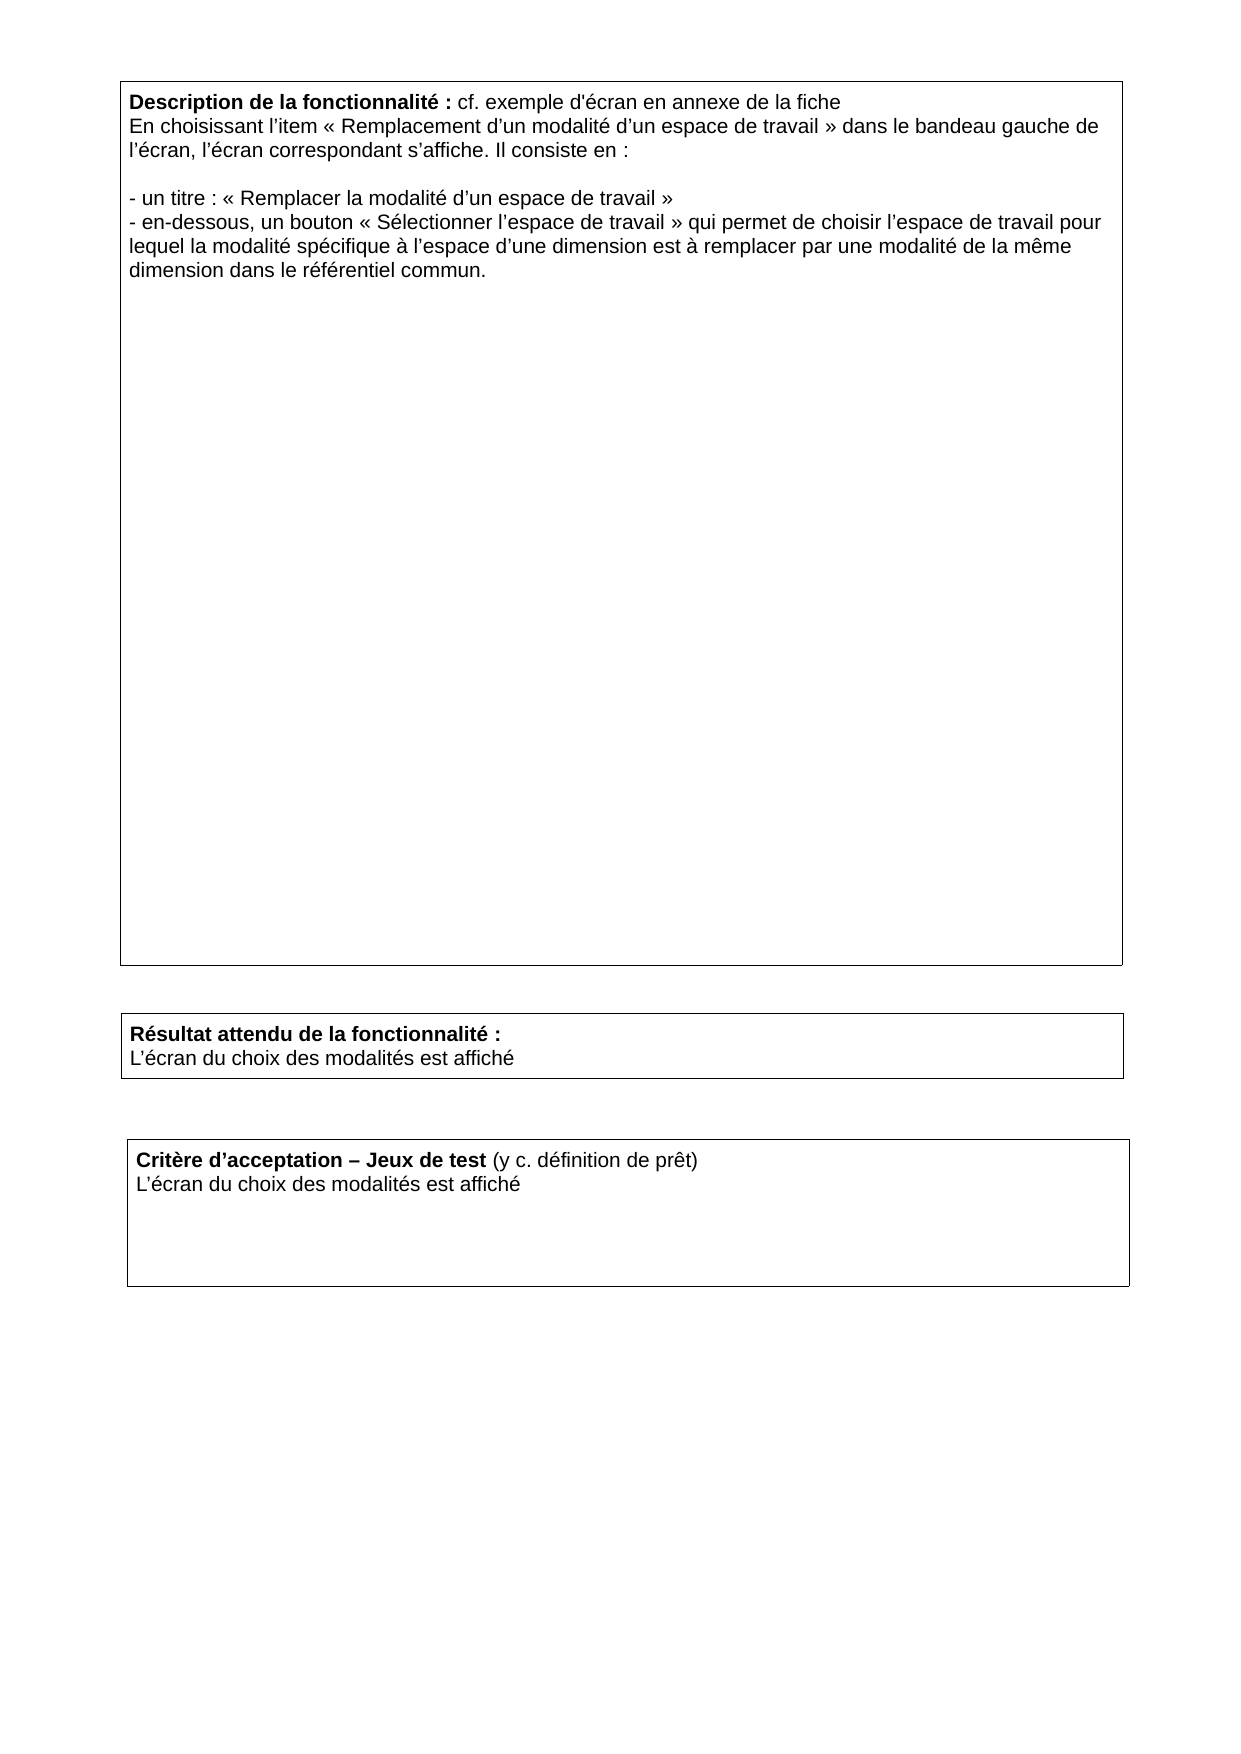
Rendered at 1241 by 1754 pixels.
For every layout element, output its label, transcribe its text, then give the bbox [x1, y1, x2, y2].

text L’écran du choix des modalités est affiché [136, 1172, 1120, 1196]
text Résultat attendu de la fonctionnalité : [129, 1022, 1114, 1046]
text - en-dessous, un bouton « Sélectionner l’espace de travail » qui permet de choisir l’espace de travail pour lequel la modalité spécifique à l’espace d’une dimension est à remplacer par une modalité de la même dimension dans le référentiel commun. [129, 210, 1113, 282]
text - un titre : « Remplacer la modalité d’un espace de travail » [129, 186, 1113, 210]
text L’écran du choix des modalités est affiché [129, 1046, 1114, 1069]
text Description de la fonctionnalité : cf. exemple d'écran en annexe de la fiche [129, 90, 1113, 114]
text En choisissant l’item « Remplacement d’un modalité d’un espace de travail » dans le bandeau gauche de l’écran, l’écran correspondant s’affiche. Il consiste en : [129, 114, 1113, 162]
text Critère d’acceptation – Jeux de test (y c. définition de prêt) [136, 1148, 1120, 1172]
